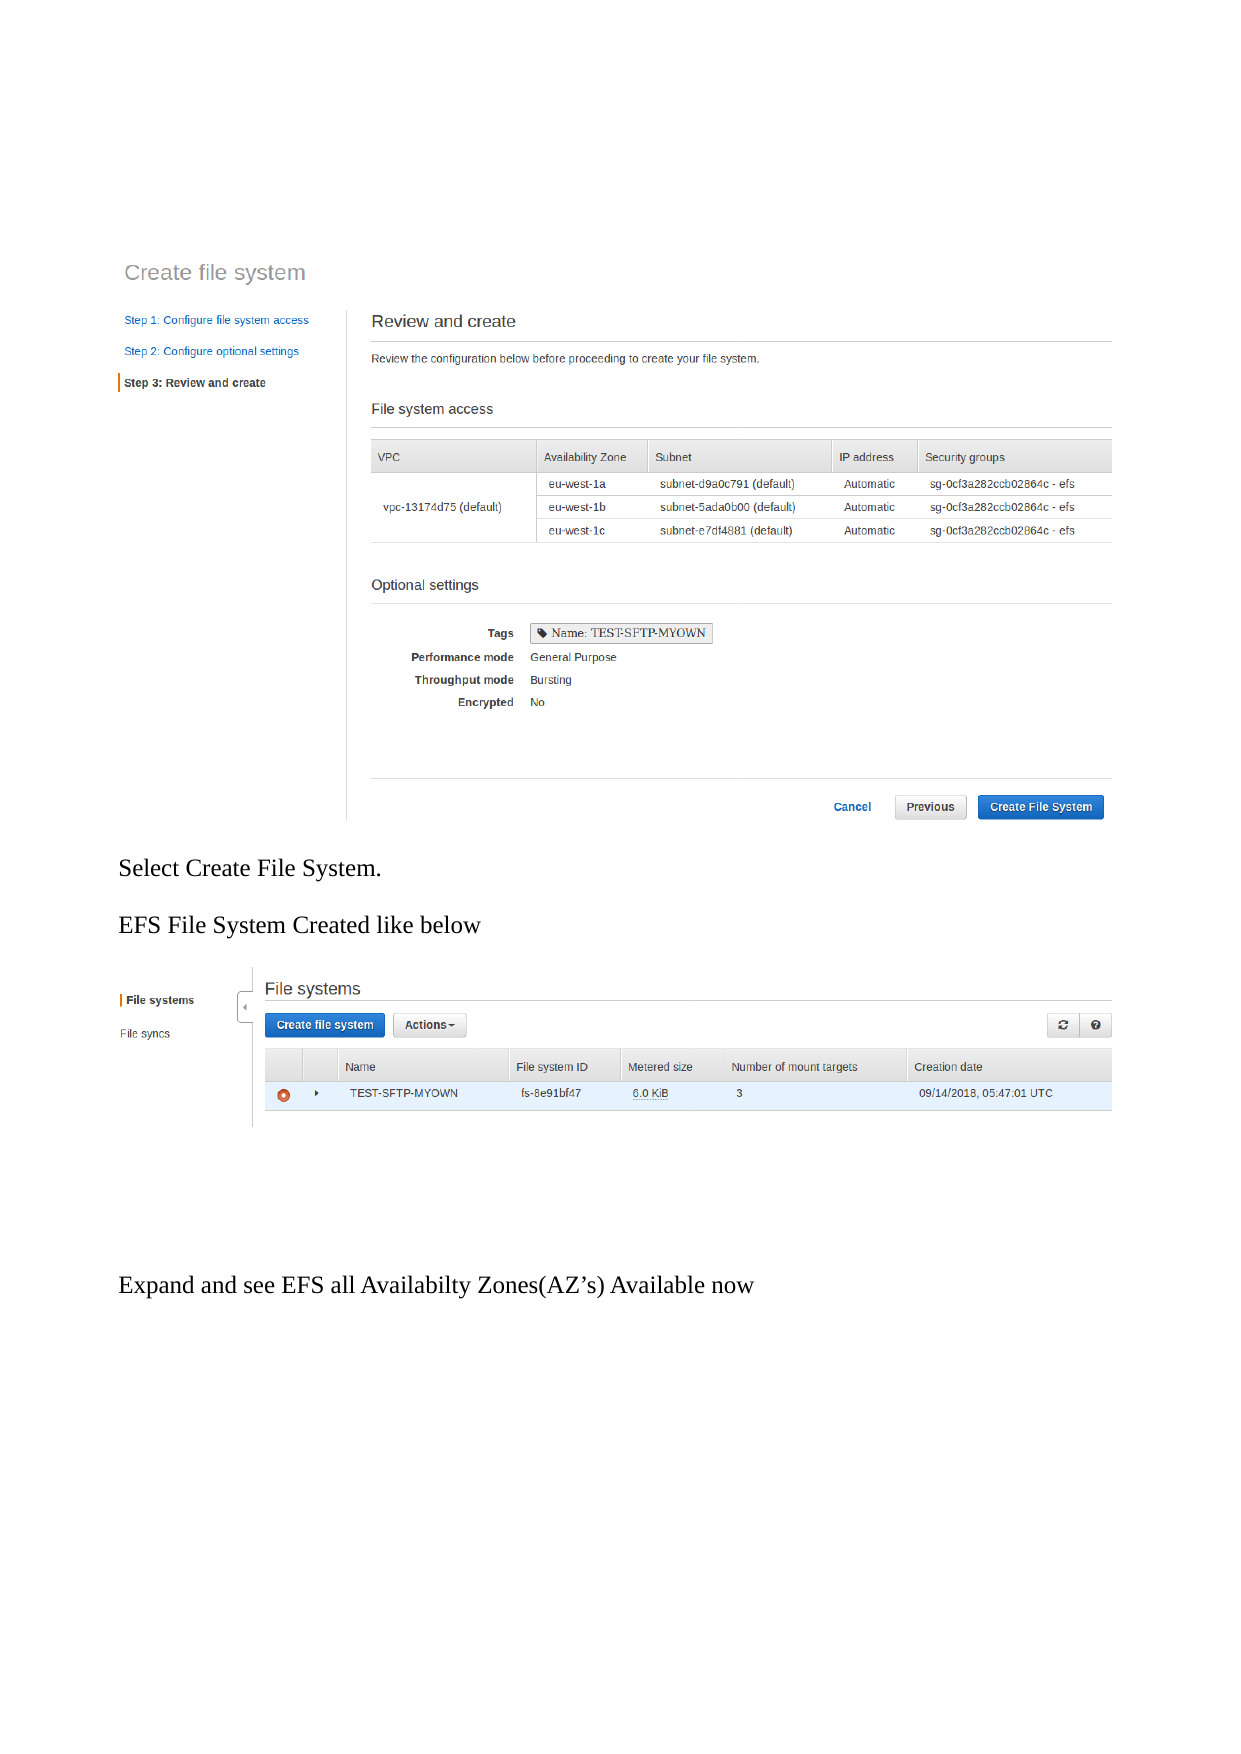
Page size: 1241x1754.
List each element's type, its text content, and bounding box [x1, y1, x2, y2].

picture [118, 261, 1123, 824]
text Select Create File System. [118, 853, 1122, 881]
text Expand and see EFS all Availabilty Zones(AZ’s) Available now [118, 1270, 1122, 1299]
text EFS File System Created like below [118, 910, 1122, 939]
picture [118, 967, 1123, 1127]
